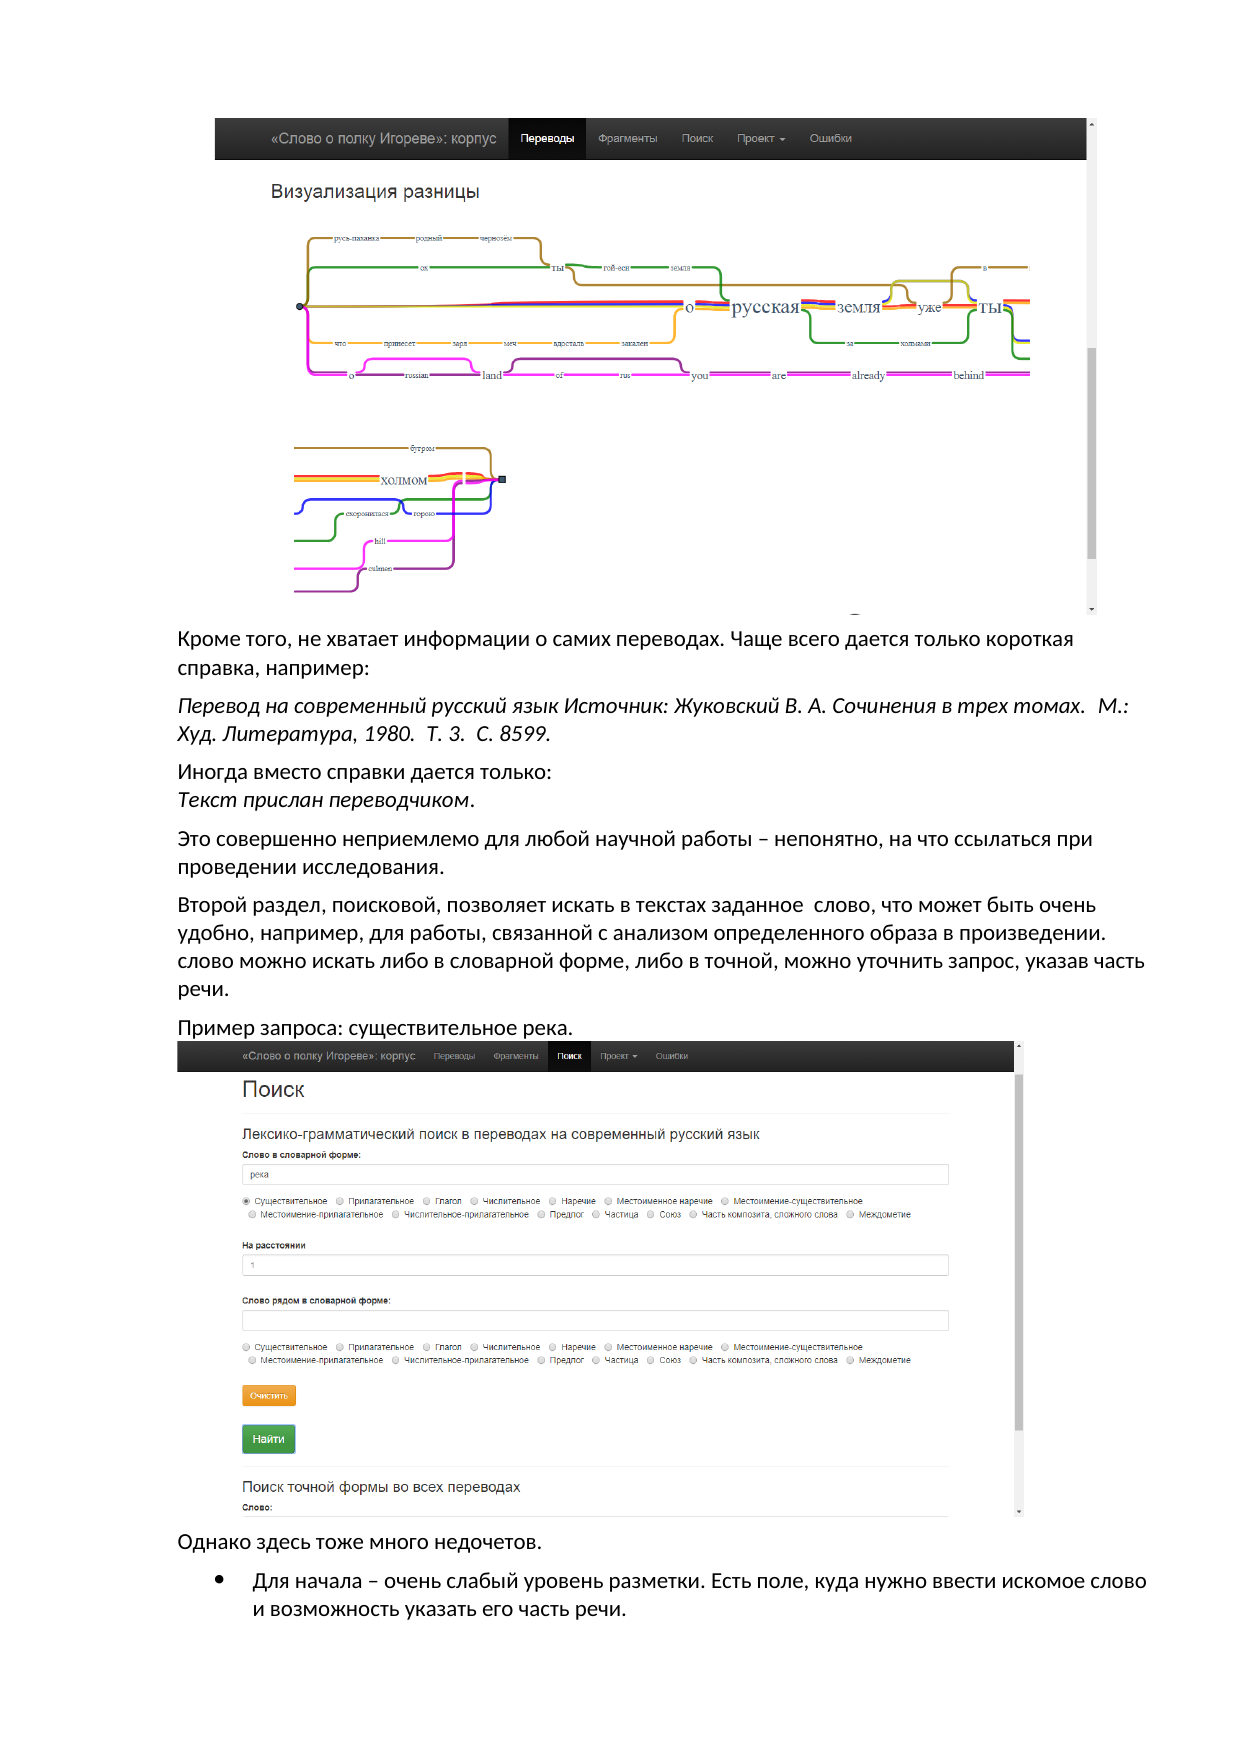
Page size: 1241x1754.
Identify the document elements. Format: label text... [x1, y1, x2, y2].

text Кроме того, не хватает информации о самих переводах. Чаще всего дается только короткая справка, например: [177, 624, 1152, 681]
picture [177, 1041, 1024, 1517]
text Второй раздел, поисковой, позволяет искать в текстах заданное слово, что может быть очень удобно, например, для работы, связанной с анализом определенного образа в произведении. слово можно искать либо в словарной форме, либо в точной, можно уточнить запрос, указав часть речи. [177, 890, 1152, 1002]
text Перевод на современный русский язык Источник: Жуковский В. А. Сочинения в трех томах.  М.: Худ. Литература, 1980.  Т. 3.  С. 8599. [177, 691, 1152, 747]
text Это совершенно неприемлемо для любой научной работы – непонятно, на что ссылаться при проведении исследования. [177, 824, 1152, 880]
list Для начала – очень слабый уровень разметки. Есть поле, куда нужно ввести искомое слово и возможность указать его часть речи. [215, 1566, 1152, 1622]
text Однако здесь тоже много недочетов. [177, 1527, 1152, 1555]
text Иногда вместо справки дается только: Текст прислан переводчиком. [177, 757, 1152, 813]
text Пример запроса: существительное река. [177, 1013, 1152, 1517]
picture [214, 118, 1097, 615]
